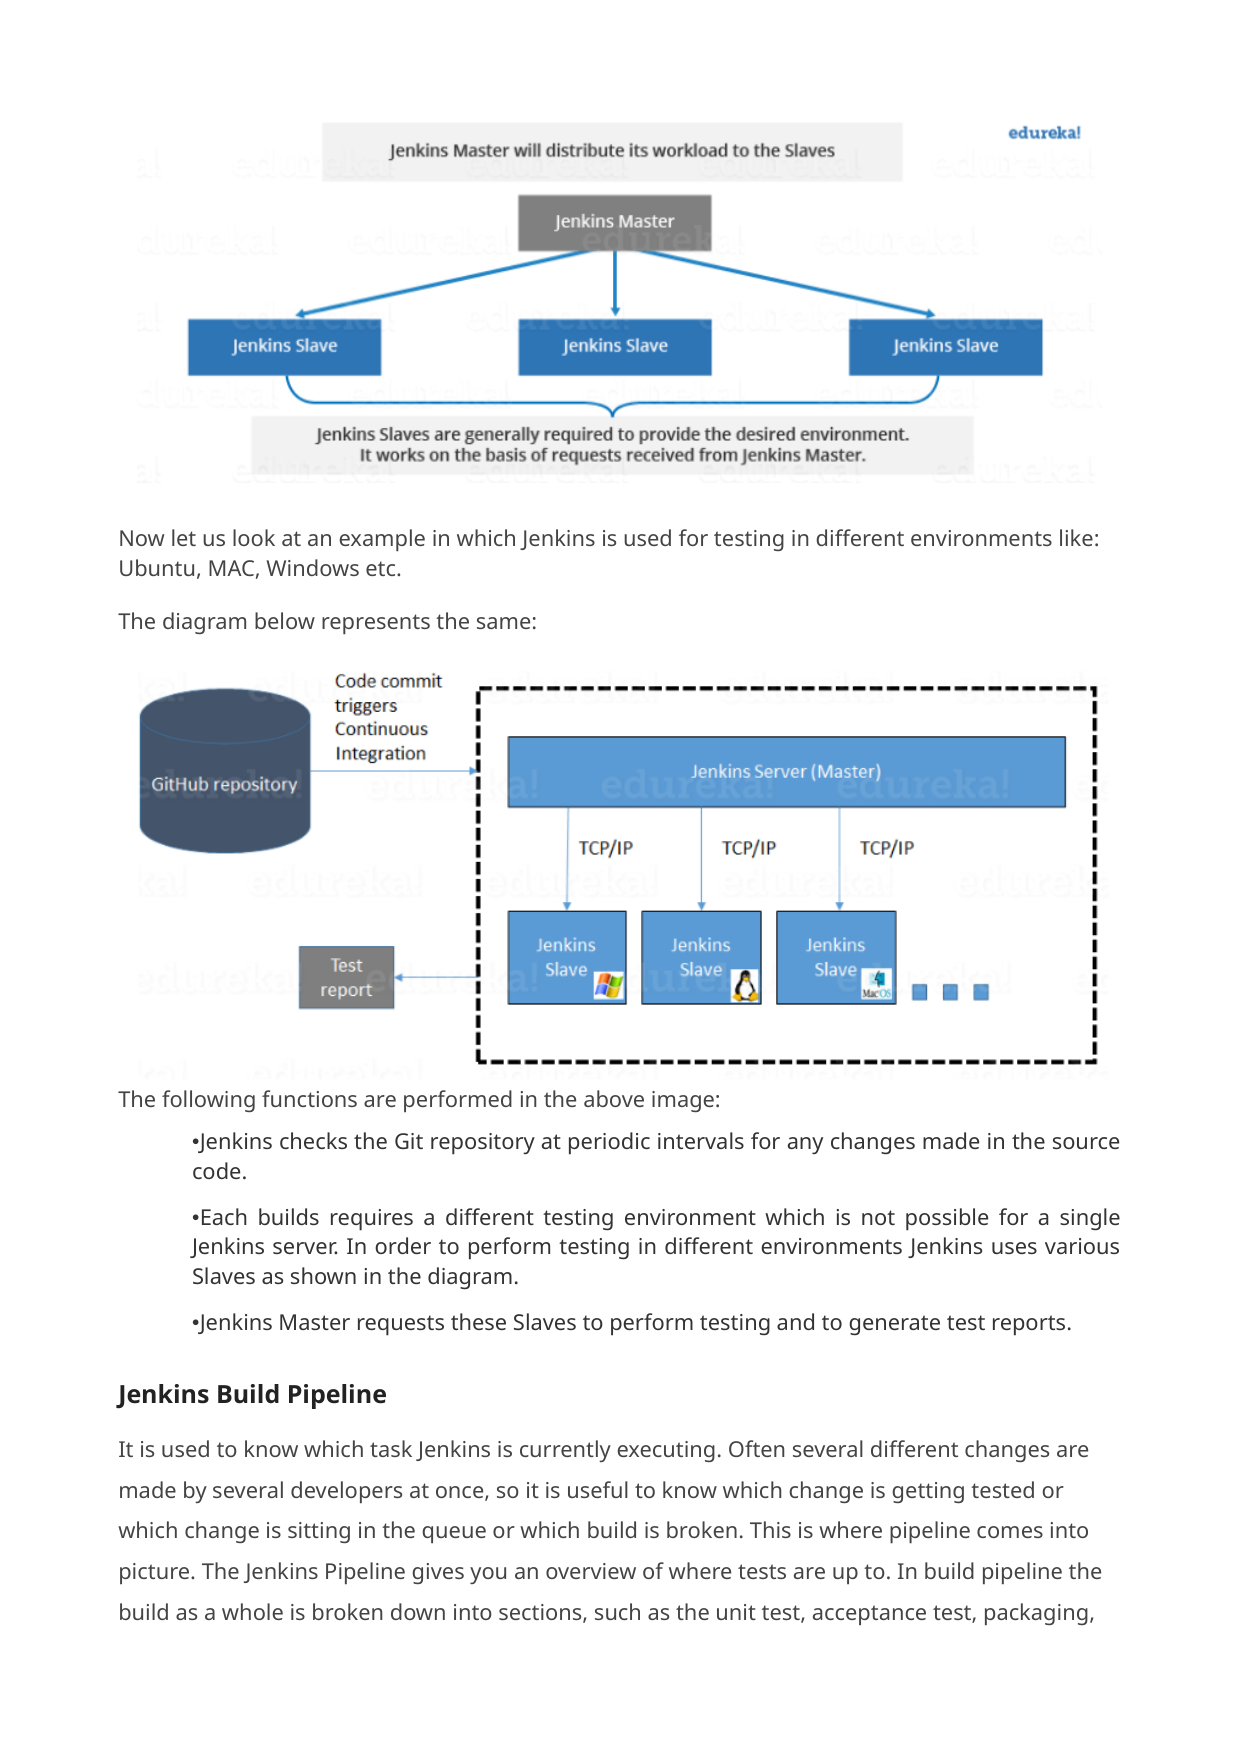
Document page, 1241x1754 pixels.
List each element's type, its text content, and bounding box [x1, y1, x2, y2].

text The diagram below represents the same: [118, 596, 1122, 636]
text It is used to know which task Jenkins is currently executing. Often several different changes are made by several developers at once, so it is useful to know which change is getting tested or which change is sitting in the queue or which build is broken. This is where pipeline comes into picture. The Jenkins Pipeline gives you an overview of where tests are up to. In build pipeline the build as a whole is broken down into sections, such as the unit test, acceptance test, packaging, [118, 1423, 1122, 1627]
text Now let us look at an example in which Jenkins is used for testing in different environments like: Ubuntu, MAC, Windows etc. [118, 523, 1122, 583]
list Jenkins checks the Git repository at periodic intervals for any changes made in the source code. [118, 1126, 1122, 1186]
picture [137, 118, 1103, 483]
text The following functions are performed in the above image: [118, 652, 1122, 1114]
subtitle Jenkins Build Pipeline [118, 1377, 1122, 1411]
list Each builds requires a different testing environment which is not possible for a single Jenkins server. In order to perform testing in different environments Jenkins uses various Slaves as shown in the diagram. [118, 1201, 1122, 1291]
list Jenkins Master requests these Slaves to perform testing and to generate test reports. [118, 1306, 1122, 1336]
picture [129, 651, 1111, 1084]
